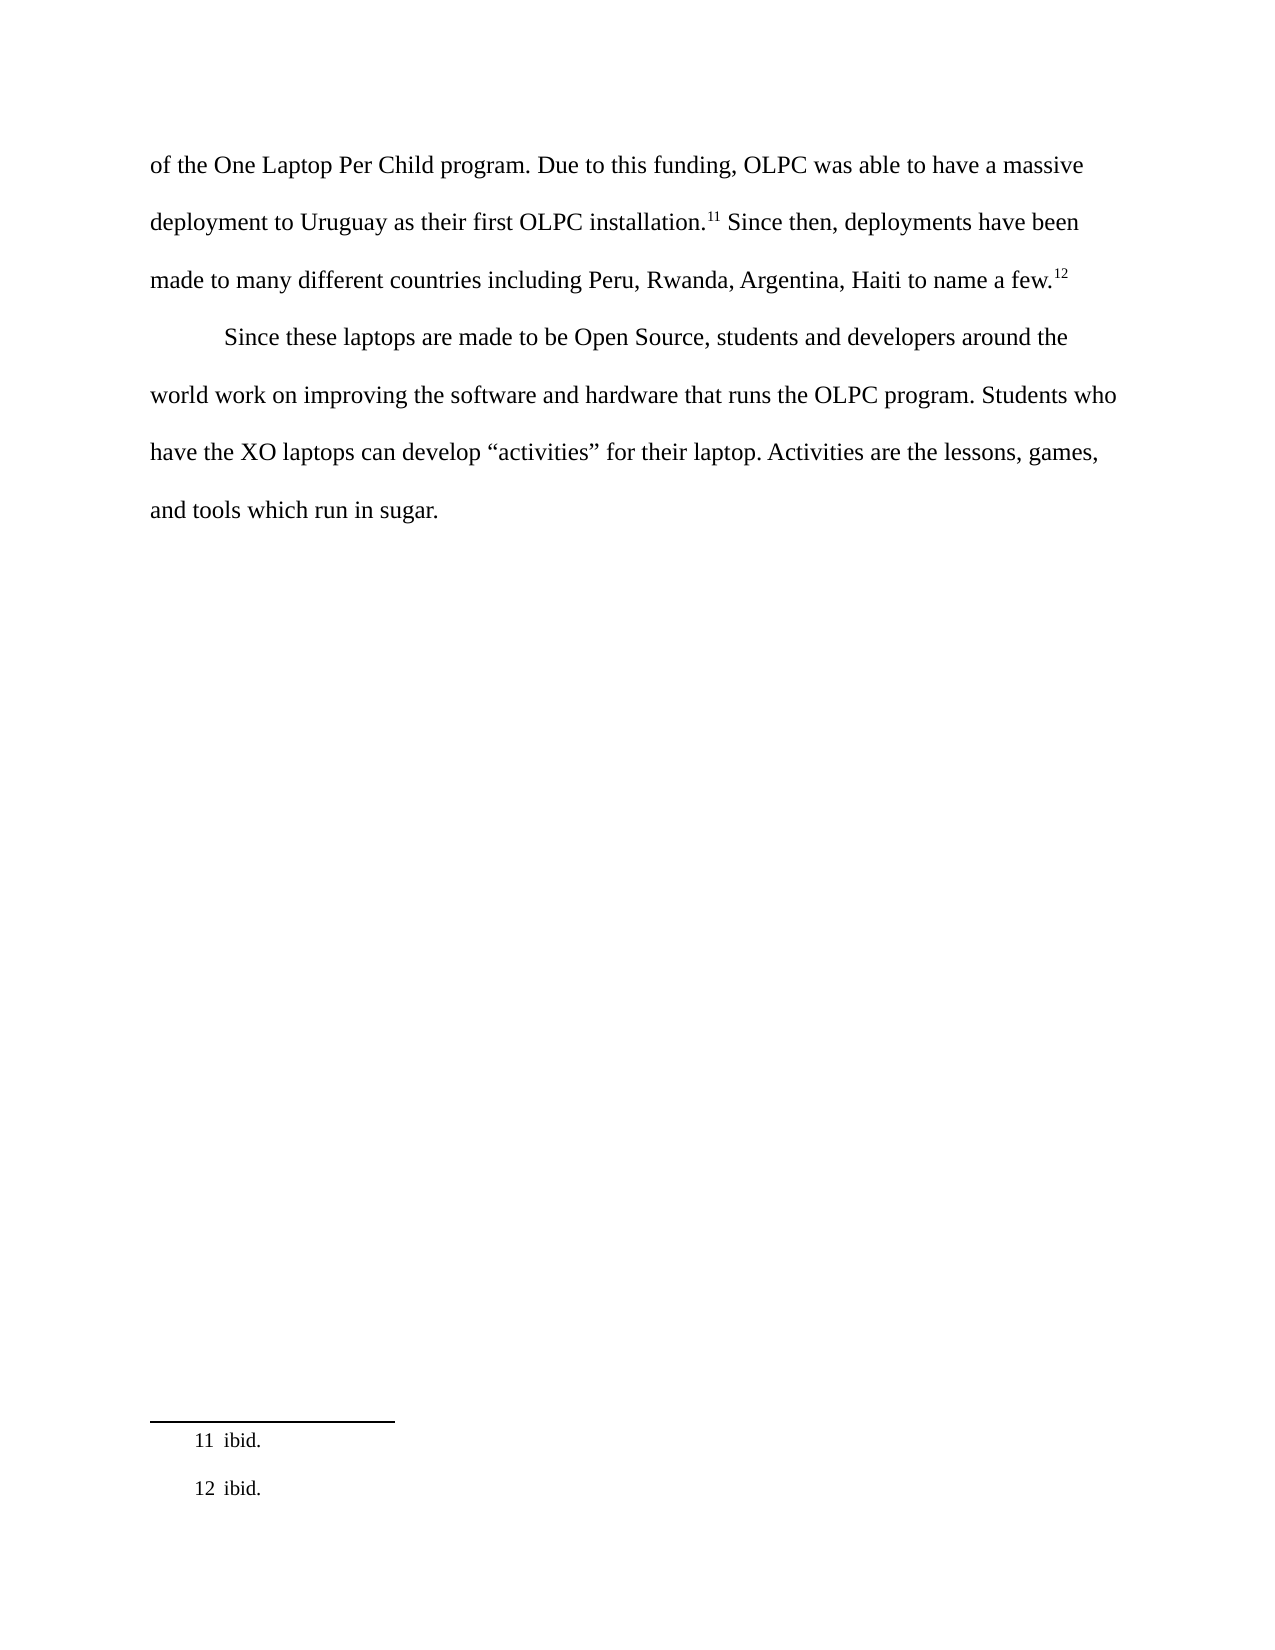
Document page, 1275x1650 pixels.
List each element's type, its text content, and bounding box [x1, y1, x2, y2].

list ibid. [194, 1428, 1125, 1452]
text of the One Laptop Per Child program. Due to this funding, OLPC was able to have a massive deployment to Uruguay as their first OLPC installation. Since then, deployments have been made to many different countries including Peru, Rwanda, Argentina, Haiti to name a few. [150, 150, 1125, 294]
list ibid. [194, 1476, 1125, 1500]
text Since these laptops are made to be Open Source, students and developers around the world work on improving the software and hardware that runs the OLPC program. Students who have the XO laptops can develop “activities” for their laptop. Activities are the lessons, games, and tools which run in sugar. [150, 322, 1125, 524]
